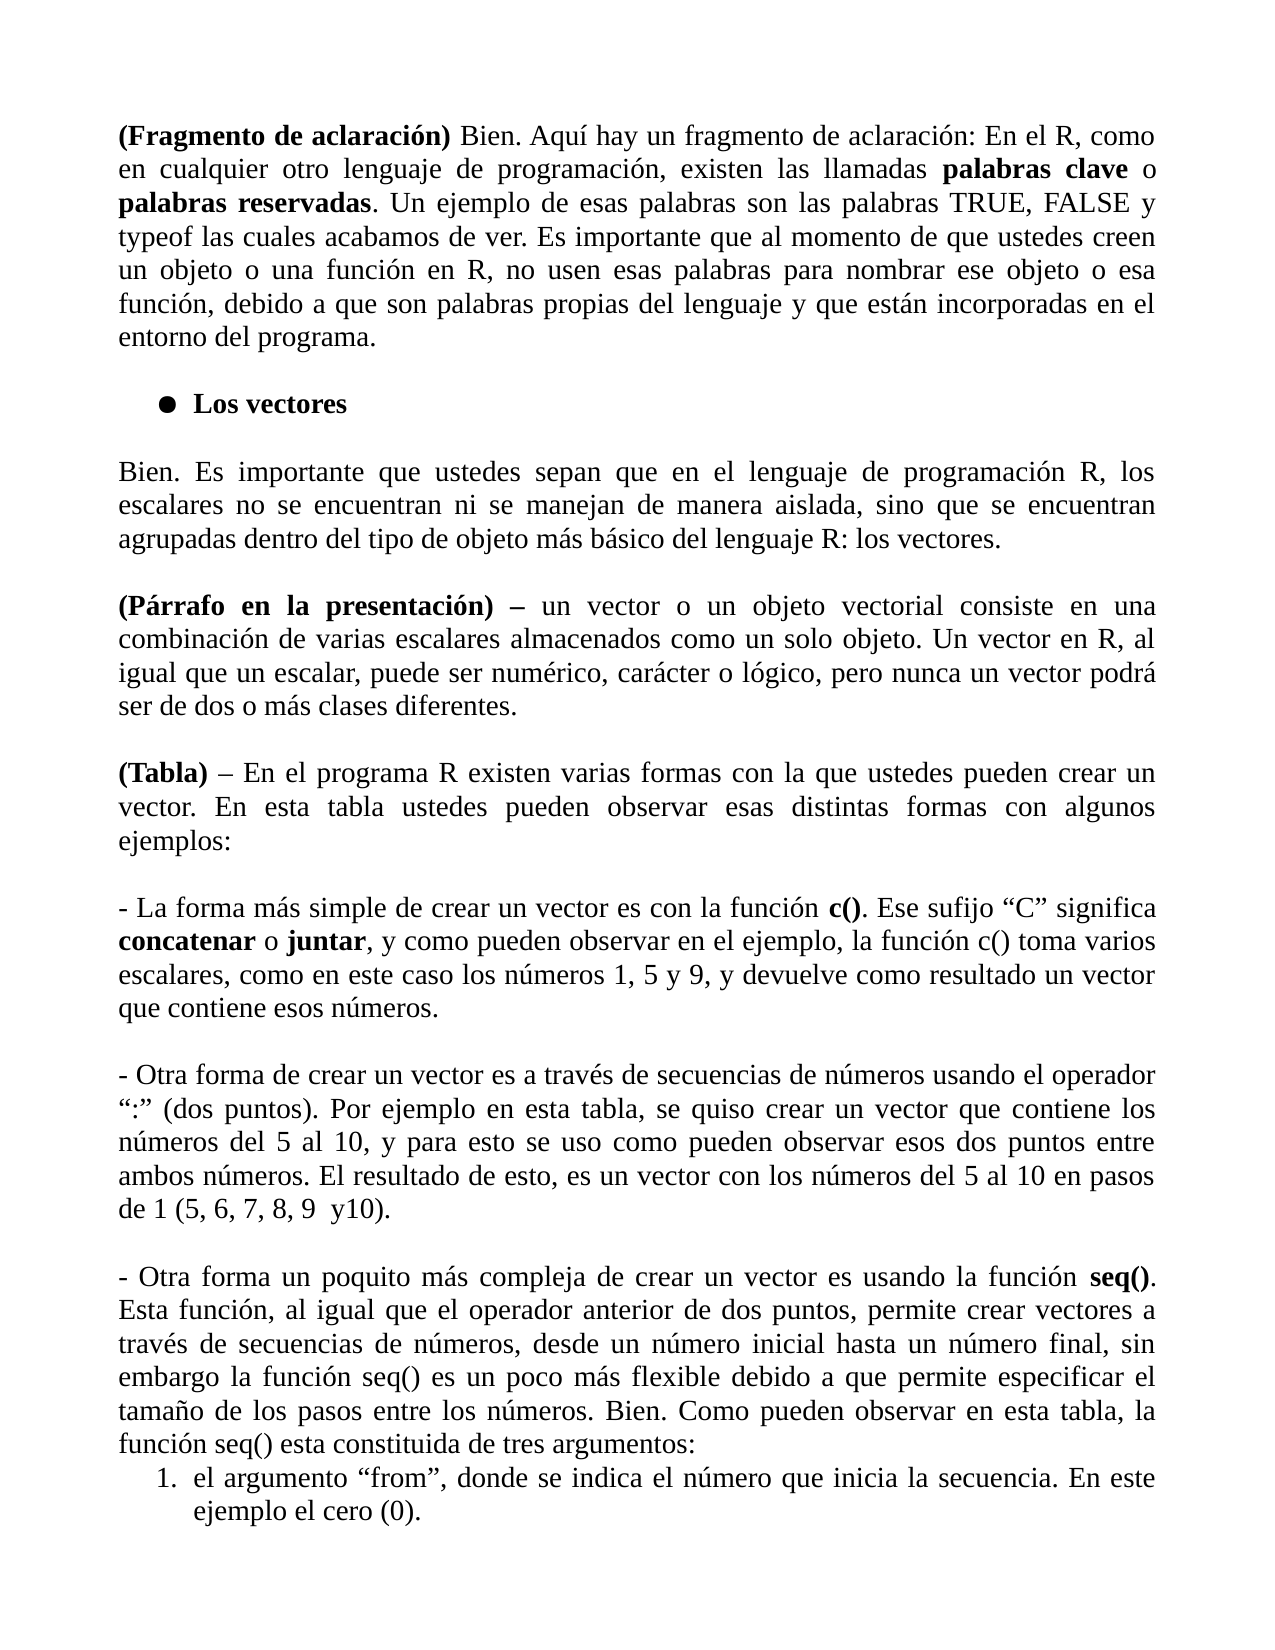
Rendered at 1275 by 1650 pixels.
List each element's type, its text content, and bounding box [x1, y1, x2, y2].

text (Fragmento de aclaración) Bien. Aquí hay un fragmento de aclaración: En el R, como en cualquier otro lenguaje de programación, existen las llamadas palabras clave o palabras reservadas. Un ejemplo de esas palabras son las palabras TRUE, FALSE y typeof las cuales acabamos de ver. Es importante que al momento de que ustedes creen un objeto o una función en R, no usen esas palabras para nombrar ese objeto o esa función, debido a que son palabras propias del lenguaje y que están incorporadas en el entorno del programa. [118, 118, 1157, 353]
list Los vectores [156, 386, 1157, 420]
text (Tabla) – En el programa R existen varias formas con la que ustedes pueden crear un vector. En esta tabla ustedes pueden observar esas distintas formas con algunos ejemplos: [118, 756, 1157, 856]
text - La forma más simple de crear un vector es con la función c(). Ese sufijo “C” significa concatenar o juntar, y como pueden observar en el ejemplo, la función c() toma varios escalares, como en este caso los números 1, 5 y 9, y devuelve como resultado un vector que contiene esos números. [118, 890, 1157, 1024]
text - Otra forma de crear un vector es a través de secuencias de números usando el operador “:” (dos puntos). Por ejemplo en esta tabla, se quiso crear un vector que contiene los números del 5 al 10, y para esto se uso como pueden observar esos dos puntos entre ambos números. El resultado de esto, es un vector con los números del 5 al 10 en pasos de 1 (5, 6, 7, 8, 9 y10). [118, 1057, 1157, 1225]
text - Otra forma un poquito más compleja de crear un vector es usando la función seq(). Esta función, al igual que el operador anterior de dos puntos, permite crear vectores a través de secuencias de números, desde un número inicial hasta un número final, sin embargo la función seq() es un poco más flexible debido a que permite especificar el tamaño de los pasos entre los números. Bien. Como pueden observar en esta tabla, la función seq() esta constituida de tres argumentos: [118, 1259, 1157, 1460]
list el argumento “from”, donde se indica el número que inicia la secuencia. En este ejemplo el cero (0). [156, 1460, 1157, 1527]
text (Párrafo en la presentación) – un vector o un objeto vectorial consiste en una combinación de varias escalares almacenados como un solo objeto. Un vector en R, al igual que un escalar, puede ser numérico, carácter o lógico, pero nunca un vector podrá ser de dos o más clases diferentes. [118, 588, 1157, 722]
text Bien. Es importante que ustedes sepan que en el lenguaje de programación R, los escalares no se encuentran ni se manejan de manera aislada, sino que se encuentran agrupadas dentro del tipo de objeto más básico del lenguaje R: los vectores. [118, 454, 1157, 554]
